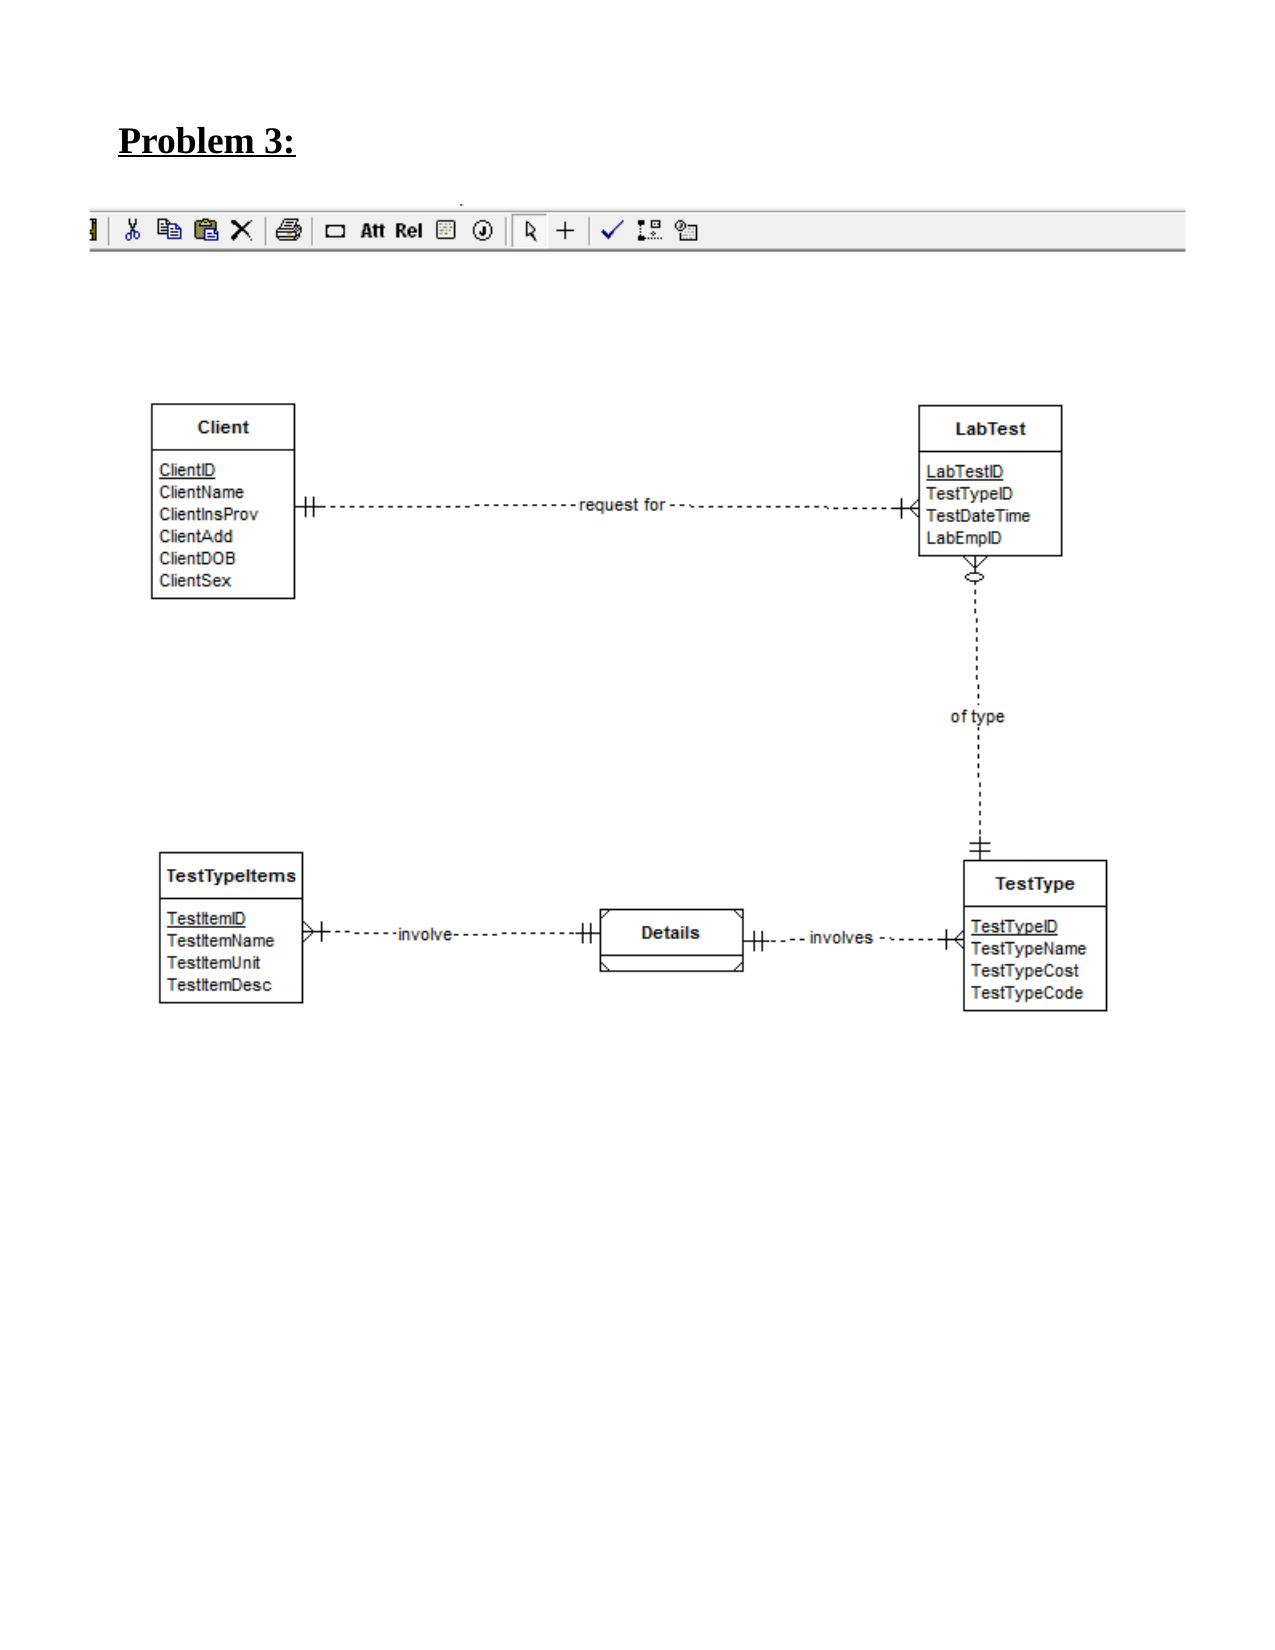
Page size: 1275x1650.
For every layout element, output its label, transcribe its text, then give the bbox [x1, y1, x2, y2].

text Problem 3: [118, 118, 1157, 161]
picture [89, 204, 530, 1174]
